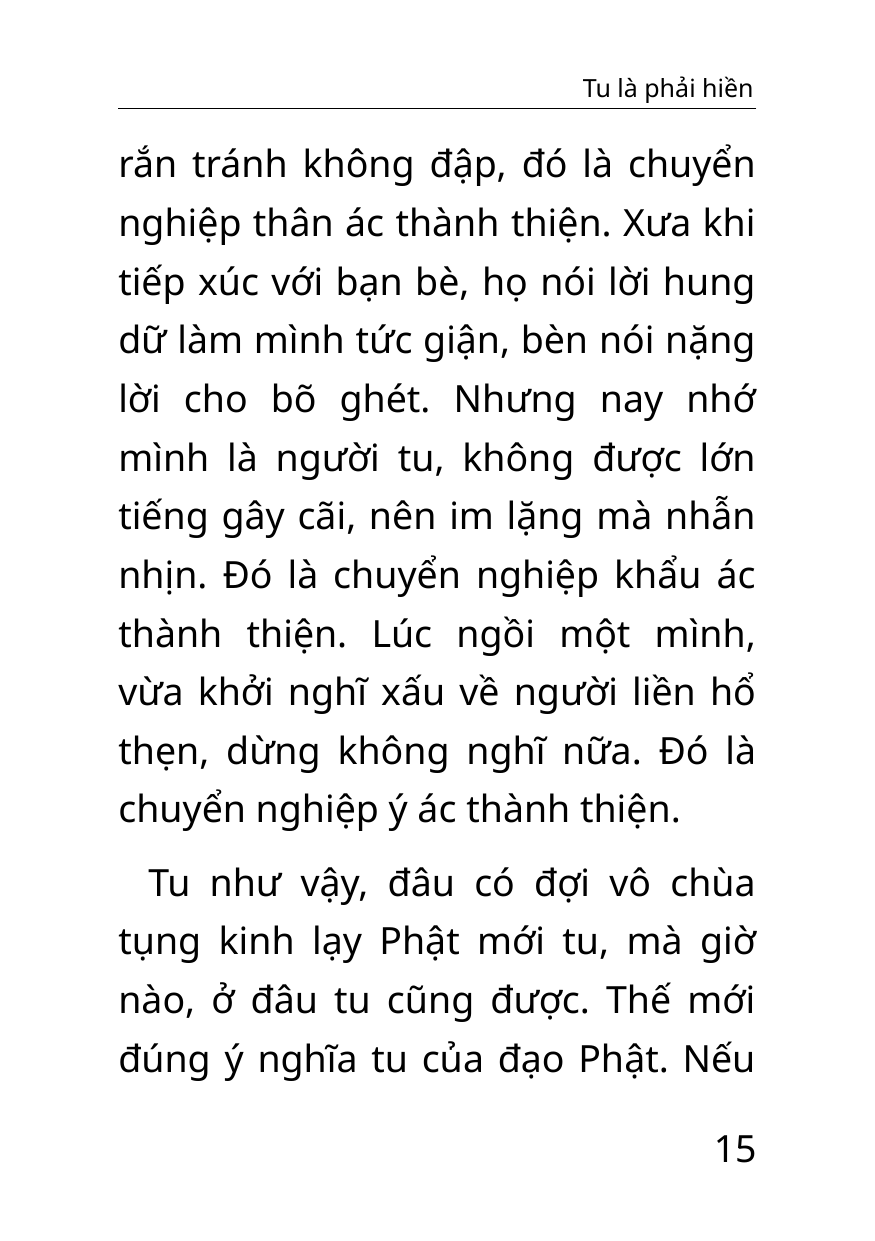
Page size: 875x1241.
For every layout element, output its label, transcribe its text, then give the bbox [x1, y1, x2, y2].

text rắn tránh không đập, đó là chuyển nghiệp thân ác thành thiện. Xưa khi tiếp xúc với bạn bè, họ nói lời hung dữ làm mình tức giận, bèn nói nặng lời cho bõ ghét. Nhưng nay nhớ mình là người tu, không được lớn tiếng gây cãi, nên im lặng mà nhẫn nhịn. Đó là chuyển nghiệp khẩu ác thành thiện. Lúc ngồi một mình, vừa khởi nghĩ xấu về người liền hổ thẹn, dừng không nghĩ nữa. Đó là chuyển nghiệp ý ác thành thiện. [118, 138, 756, 834]
text Tu như vậy, đâu có đợi vô chùa tụng kinh lạy Phật mới tu, mà giờ nào, ở đâu tu cũng được. Thế mới đúng ý nghĩa tu của đạo Phật. Nếu [118, 856, 756, 1083]
